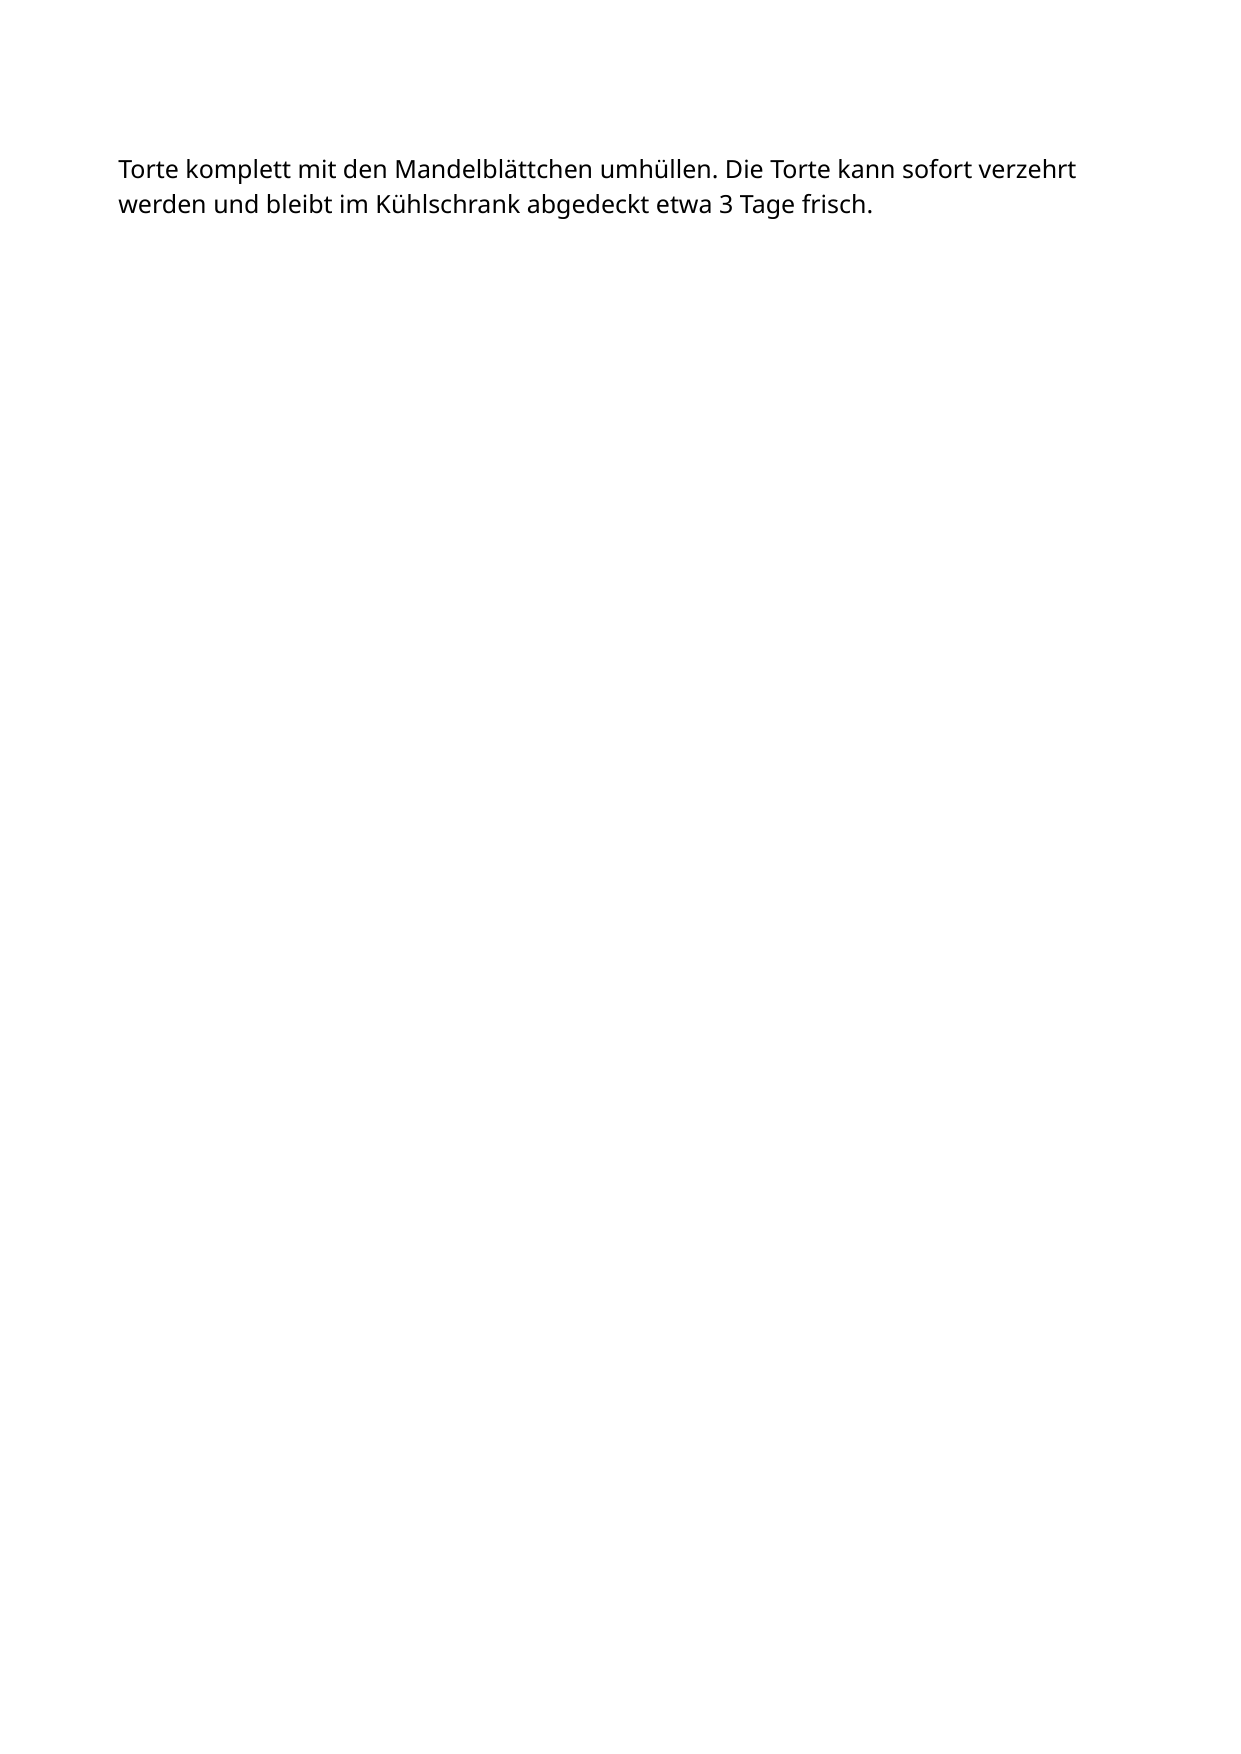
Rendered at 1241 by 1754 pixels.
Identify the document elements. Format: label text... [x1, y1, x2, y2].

text Torte komplett mit den Mandelblättchen umhüllen. Die Torte kann sofort verzehrt werden und bleibt im Kühlschrank abgedeckt etwa 3 Tage frisch. [118, 152, 1122, 220]
